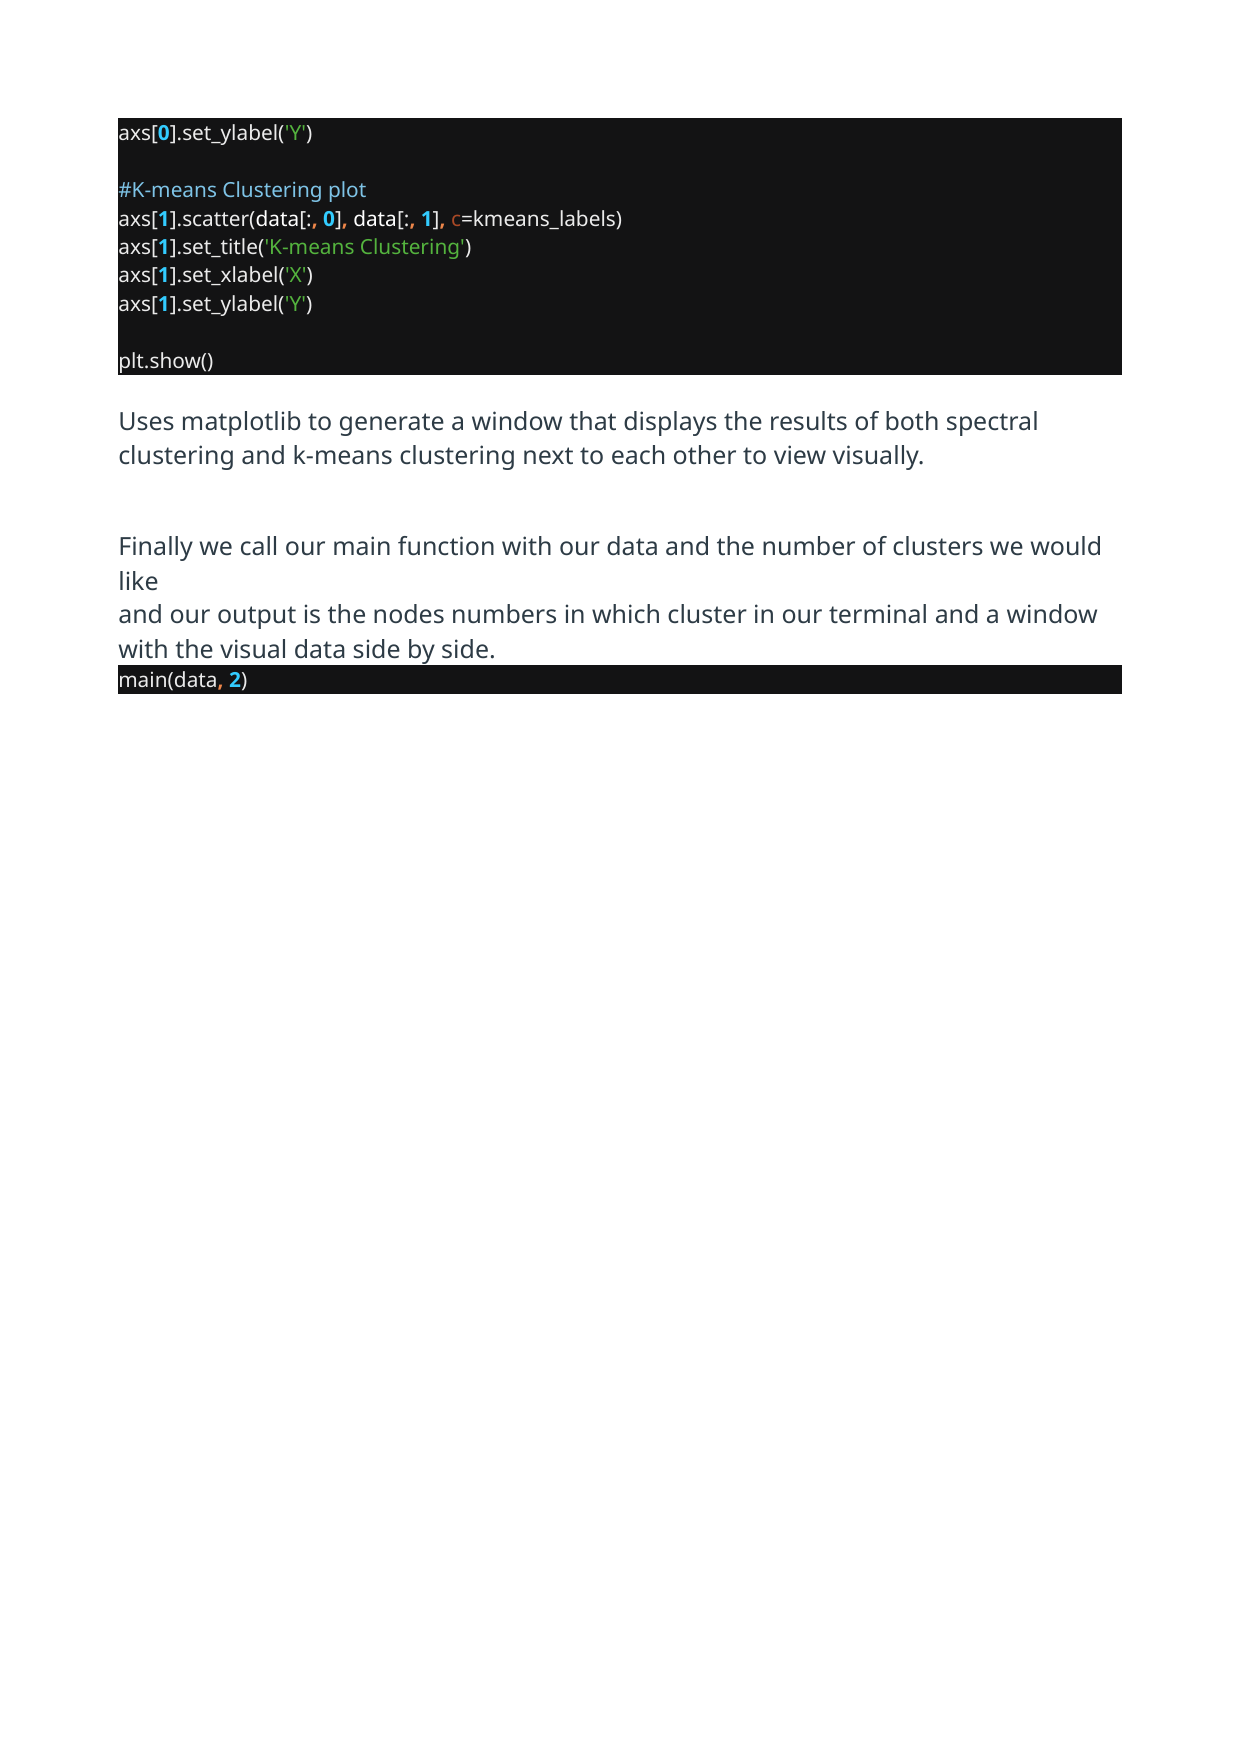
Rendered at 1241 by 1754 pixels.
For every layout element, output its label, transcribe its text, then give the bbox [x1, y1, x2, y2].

text main(data, 2) [118, 665, 1122, 694]
text Uses matplotlib to generate a window that displays the results of both spectral clustering and k-means clustering next to each other to view visually. [118, 403, 1122, 472]
text and our output is the nodes numbers in which cluster in our terminal and a window with the visual data side by side. [118, 597, 1122, 665]
text axs[0].set_ylabel('Y') #K-means Clustering plot axs[1].scatter(data[:, 0], data[:, 1], c=kmeans_labels) axs[1].set_title('K-means Clustering') axs[1].set_xlabel('X') axs[1].set_ylabel('Y') plt.show() [118, 118, 1122, 375]
text Finally we call our main function with our data and the number of clusters we would like [118, 529, 1122, 597]
